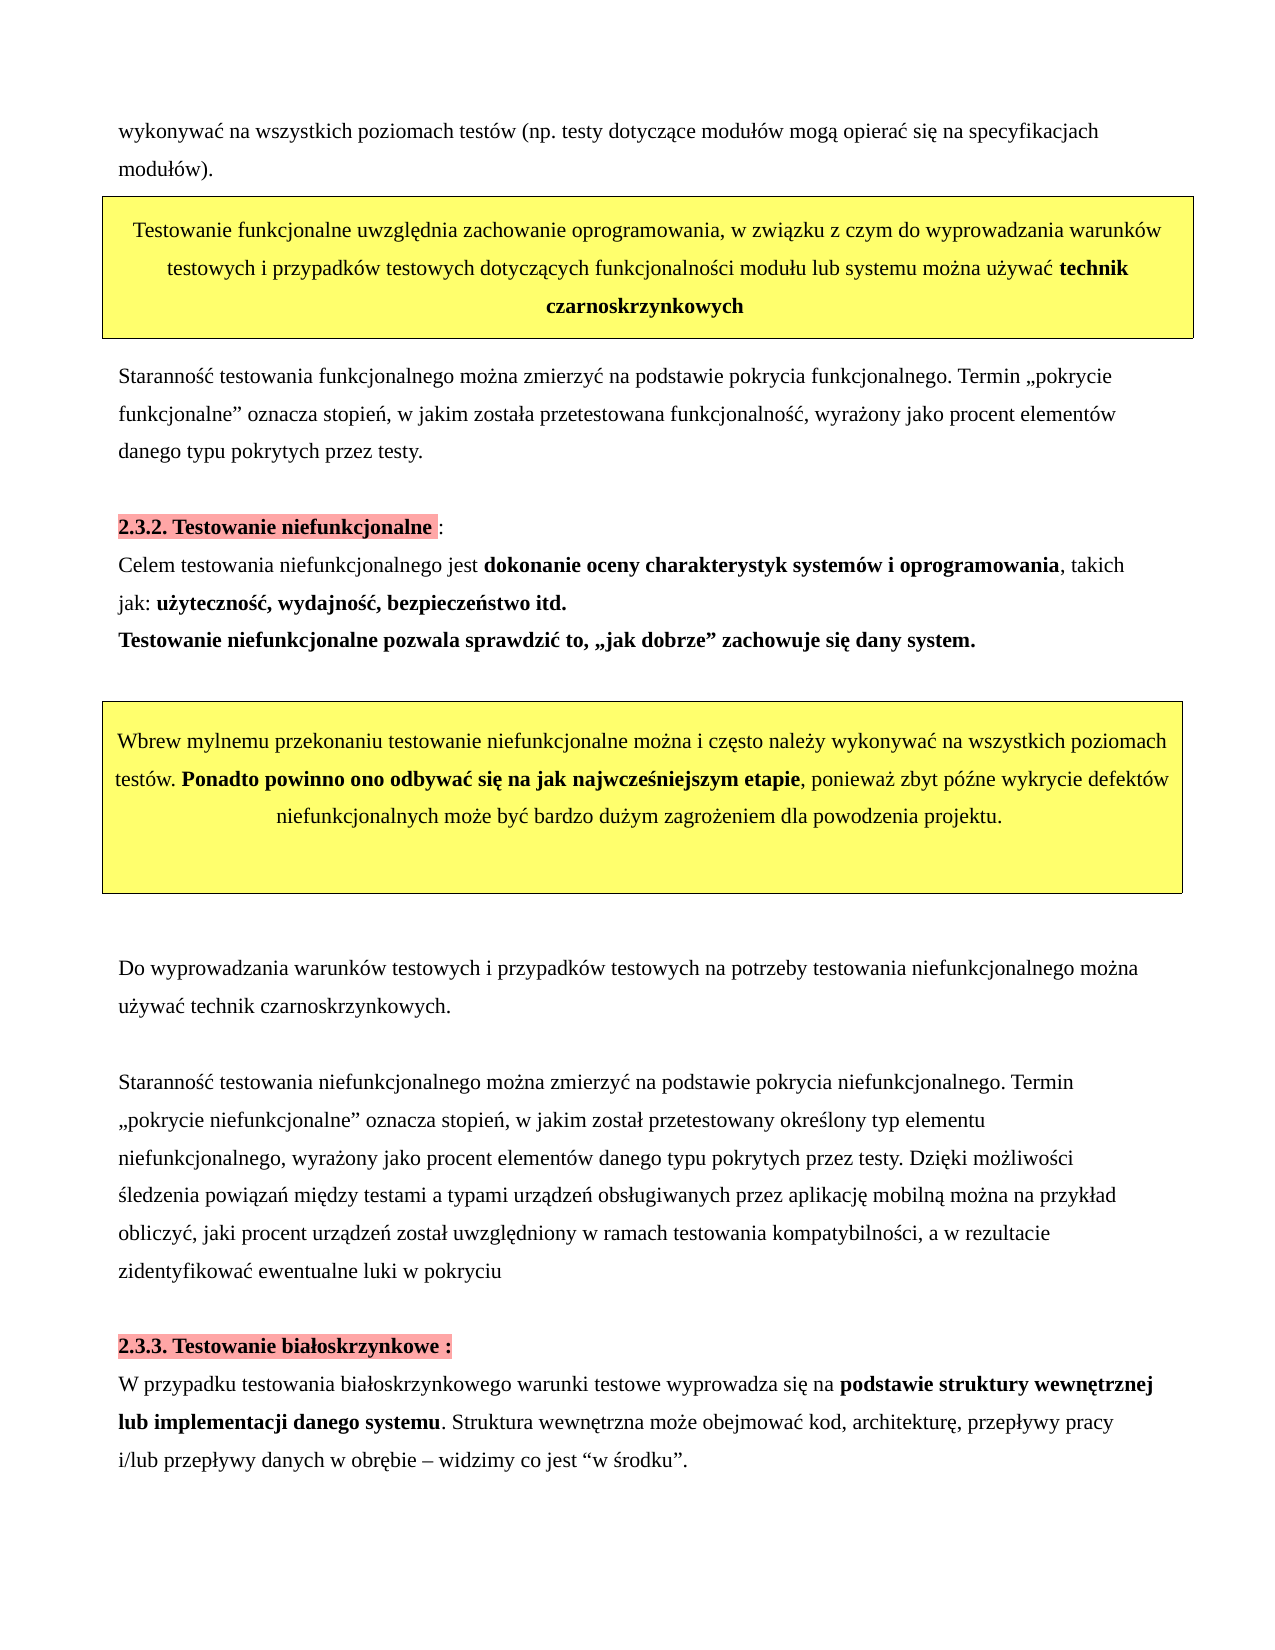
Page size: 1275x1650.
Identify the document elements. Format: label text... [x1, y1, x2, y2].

text Staranność testowania niefunkcjonalnego można zmierzyć na podstawie pokrycia niefunkcjonalnego. Termin „pokrycie niefunkcjonalne” oznacza stopień, w jakim został przetestowany określony typ elementu niefunkcjonalnego, wyrażony jako procent elementów danego typu pokrytych przez testy. Dzięki możliwości śledzenia powiązań między testami a typami urządzeń obsługiwanych przez aplikację mobilną można na przykład obliczyć, jaki procent urządzeń został uwzględniony w ramach testowania kompatybilności, a w rezultacie zidentyfikować ewentualne luki w pokryciu [118, 1069, 1157, 1283]
text Staranność testowania funkcjonalnego można zmierzyć na podstawie pokrycia funkcjonalnego. Termin „pokrycie funkcjonalne” oznacza stopień, w jakim została przetestowana funkcjonalność, wyrażony jako procent elementów danego typu pokrytych przez testy. [118, 339, 1157, 464]
text Celem testowania niefunkcjonalnego jest dokonanie oceny charakterystyk systemów i oprogramowania, takich jak: użyteczność, wydajność, bezpieczeństwo itd. [118, 552, 1157, 615]
text 2.3.3. Testowanie białoskrzynkowe : [118, 1333, 1157, 1359]
text Wbrew mylnemu przekonaniu testowanie niefunkcjonalne można i często należy wykonywać na wszystkich poziomach testów. Ponadto powinno ono odbywać się na jak najwcześniejszym etapie, ponieważ zbyt późne wykrycie defektów niefunkcjonalnych może być bardzo dużym zagrożeniem dla powodzenia projektu. [111, 728, 1173, 828]
text Testowanie niefunkcjonalne pozwala sprawdzić to, „jak dobrze” zachowuje się dany system. [118, 627, 1157, 653]
text Do wyprowadzania warunków testowych i przypadków testowych na potrzeby testowania niefunkcjonalnego można używać technik czarnoskrzynkowych. [118, 955, 1157, 1018]
text wykonywać na wszystkich poziomach testów (np. testy dotyczące modułów mogą opierać się na specyfikacjach modułów). [118, 118, 1157, 181]
text W przypadku testowania białoskrzynkowego warunki testowe wyprowadza się na podstawie struktury wewnętrznej lub implementacji danego systemu. Struktura wewnętrzna może obejmować kod, architekturę, przepływy pracy i/lub przepływy danych w obrębie – widzimy co jest “w środku”. [118, 1371, 1157, 1472]
text Testowanie funkcjonalne uwzględnia zachowanie oprogramowania, w związku z czym do wyprowadzania warunków testowych i przypadków testowych dotyczących funkcjonalności modułu lub systemu można używać technik czarnoskrzynkowych [111, 217, 1184, 318]
text 2.3.2. Testowanie niefunkcjonalne : [118, 514, 1157, 539]
